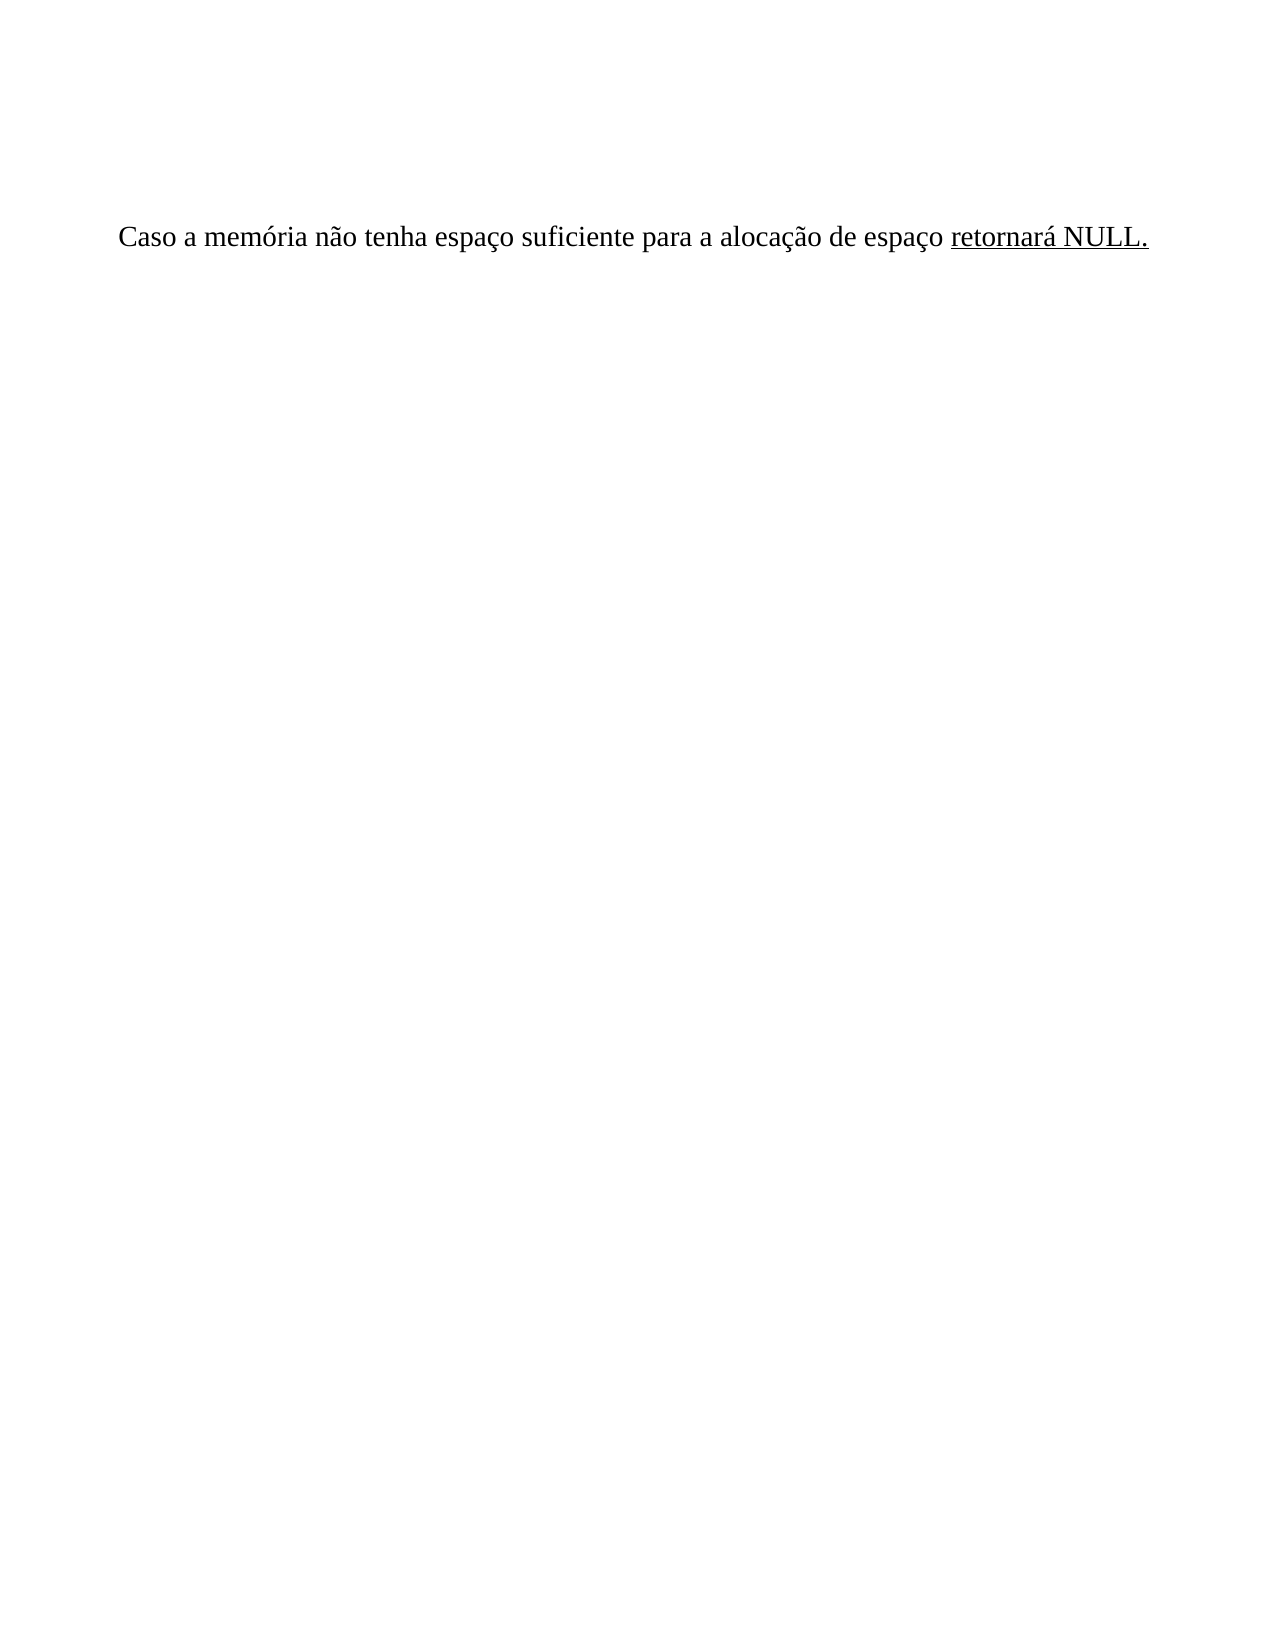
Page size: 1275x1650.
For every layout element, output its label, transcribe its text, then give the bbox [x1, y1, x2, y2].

text Caso a memória não tenha espaço suficiente para a alocação de espaço retornará NULL. [118, 219, 1210, 252]
